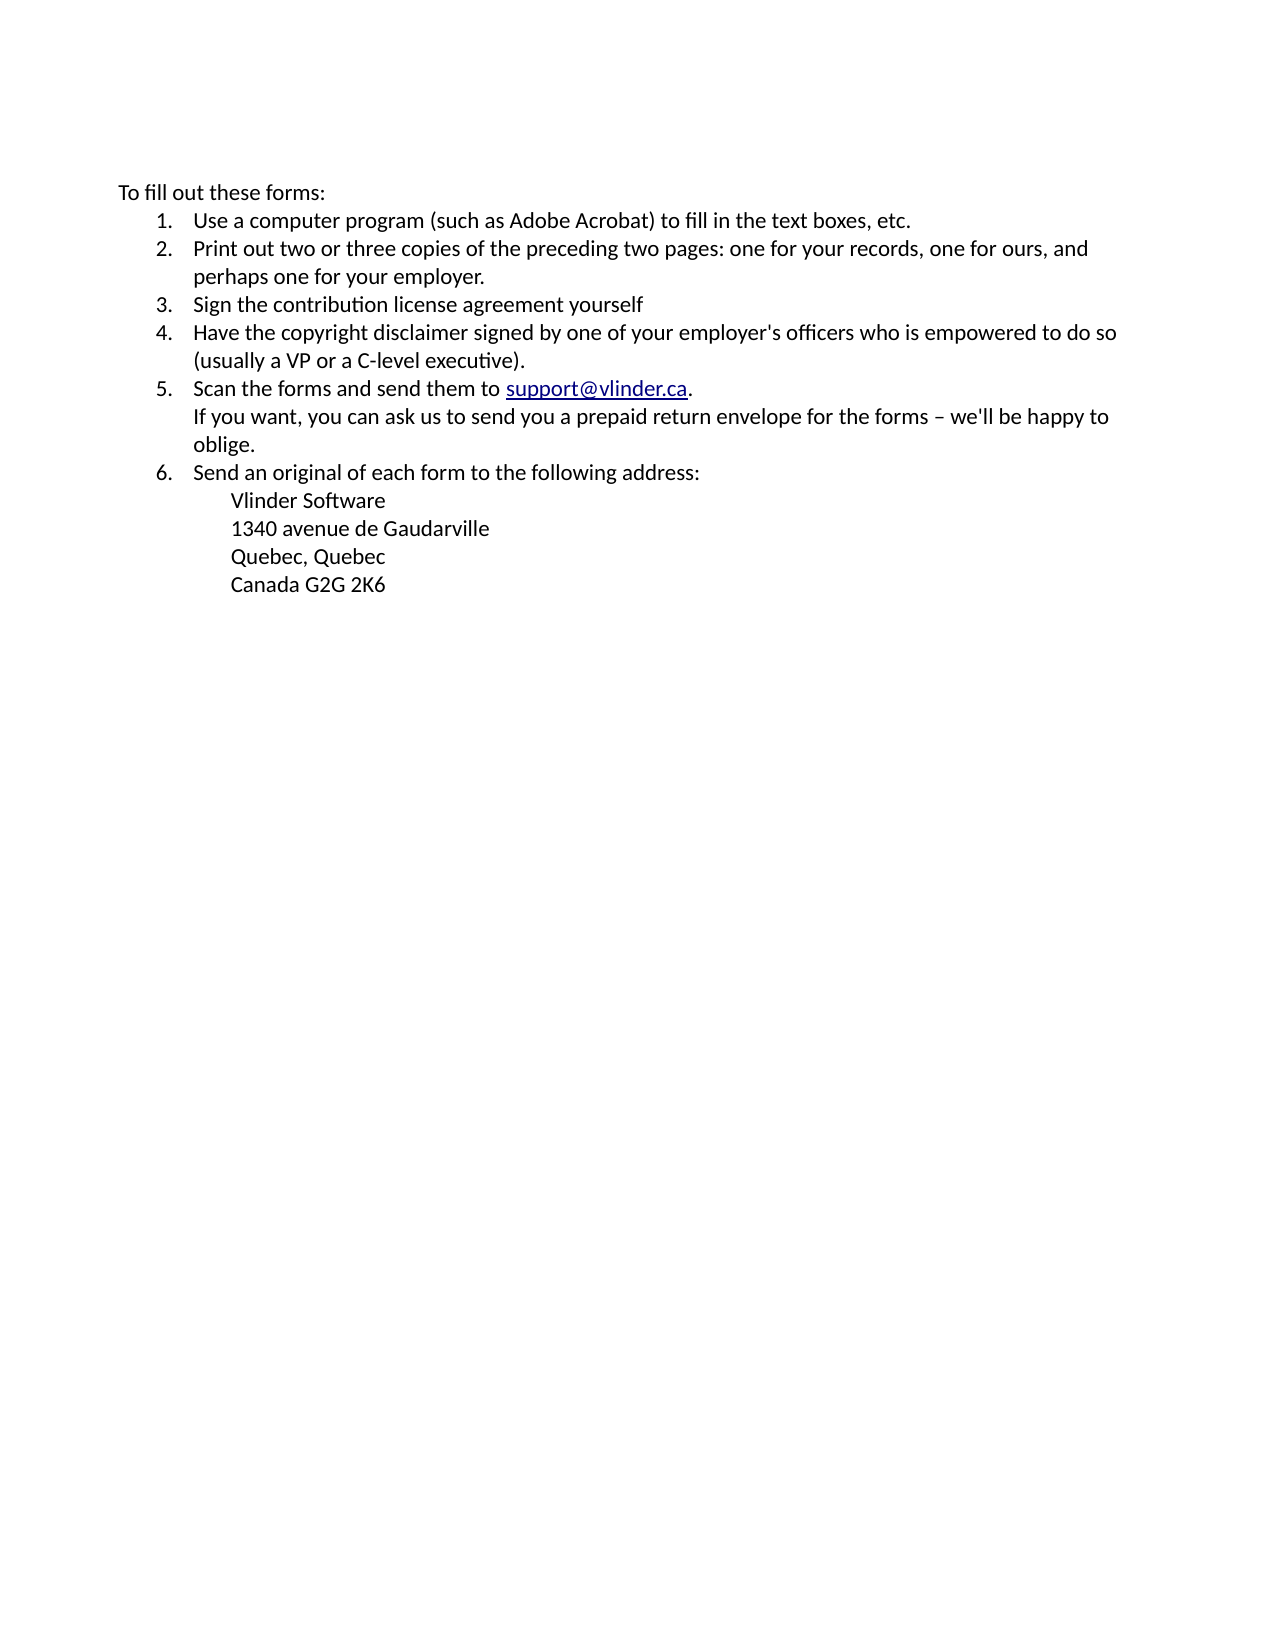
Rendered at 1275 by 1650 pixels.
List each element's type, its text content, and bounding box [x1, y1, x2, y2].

list Print out two or three copies of the preceding two pages: one for your records, one for ours, and perhaps one for your employer. [156, 234, 1157, 290]
list Canada G2G 2K6 [193, 570, 1157, 598]
list Vlinder Software [193, 486, 1157, 514]
text To fill out these forms: [118, 178, 1157, 206]
list 1340 avenue de Gaudarville [193, 514, 1157, 542]
list Quebec, Quebec [193, 542, 1157, 570]
list Have the copyright disclaimer signed by one of your employer's officers who is empowered to do so (usually a VP or a C-level executive). [156, 318, 1157, 374]
list Send an original of each form to the following address: [156, 458, 1157, 486]
list Use a computer program (such as Adobe Acrobat) to fill in the text boxes, etc. [156, 206, 1157, 234]
list Scan the forms and send them to support@vlinder.ca. If you want, you can ask us to send you a prepaid return envelope for the forms – we'll be happy to oblige. [156, 374, 1157, 458]
list Sign the contribution license agreement yourself [156, 290, 1157, 318]
